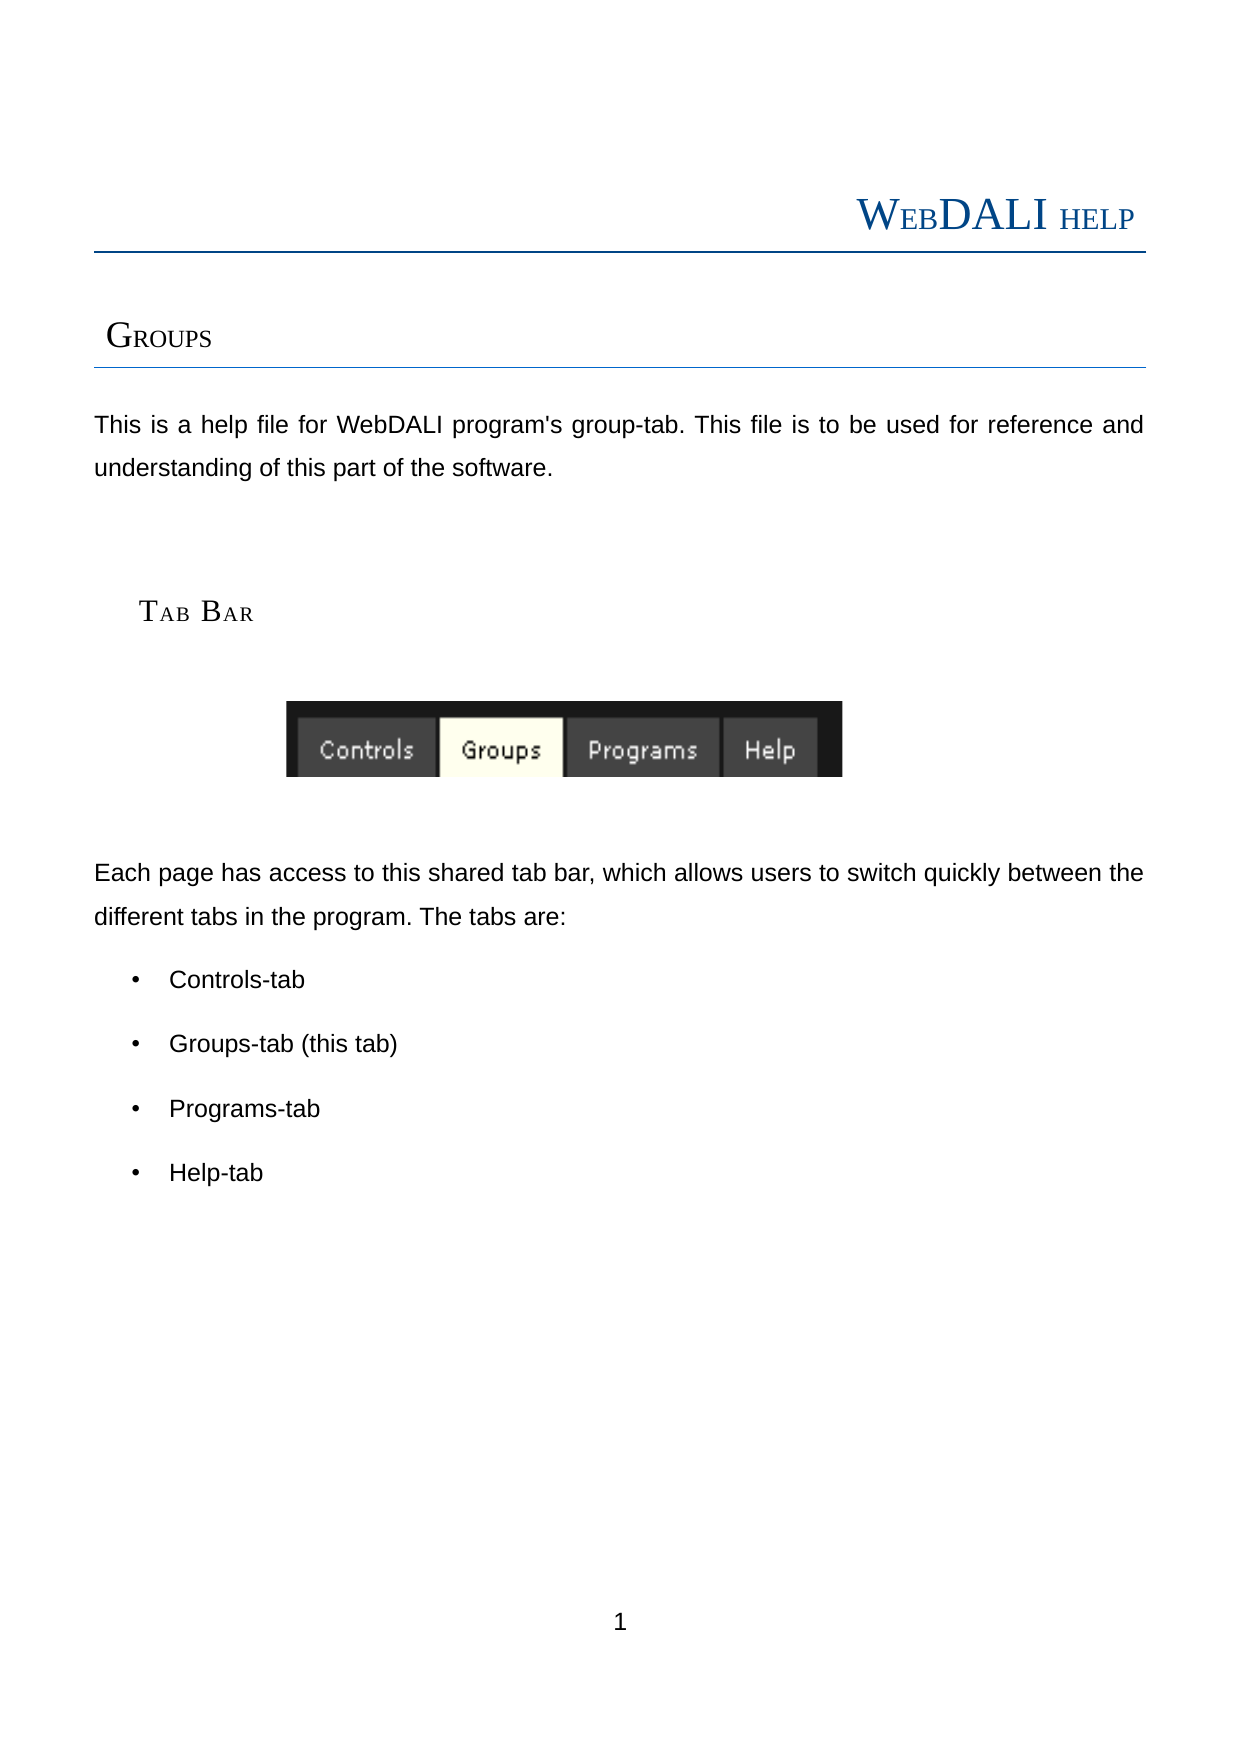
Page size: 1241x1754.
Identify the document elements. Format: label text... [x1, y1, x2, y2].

text This is a help file for WebDALI program's group-tab. This file is to be used for reference and understanding of this part of the software. [94, 410, 1146, 482]
subtitle WebDALI help [94, 175, 1146, 251]
list Controls-tab [131, 965, 1146, 994]
list Groups-tab (this tab) [131, 1029, 1146, 1058]
list Programs-tab [131, 1093, 1146, 1122]
text Each page has access to this shared tab bar, which allows users to switch quickly between the different tabs in the program. The tabs are: [94, 858, 1146, 930]
list Help-tab [131, 1158, 1146, 1186]
subtitle Groups [94, 301, 1146, 367]
picture [286, 701, 843, 777]
subtitle Tab Bar [139, 592, 1146, 628]
